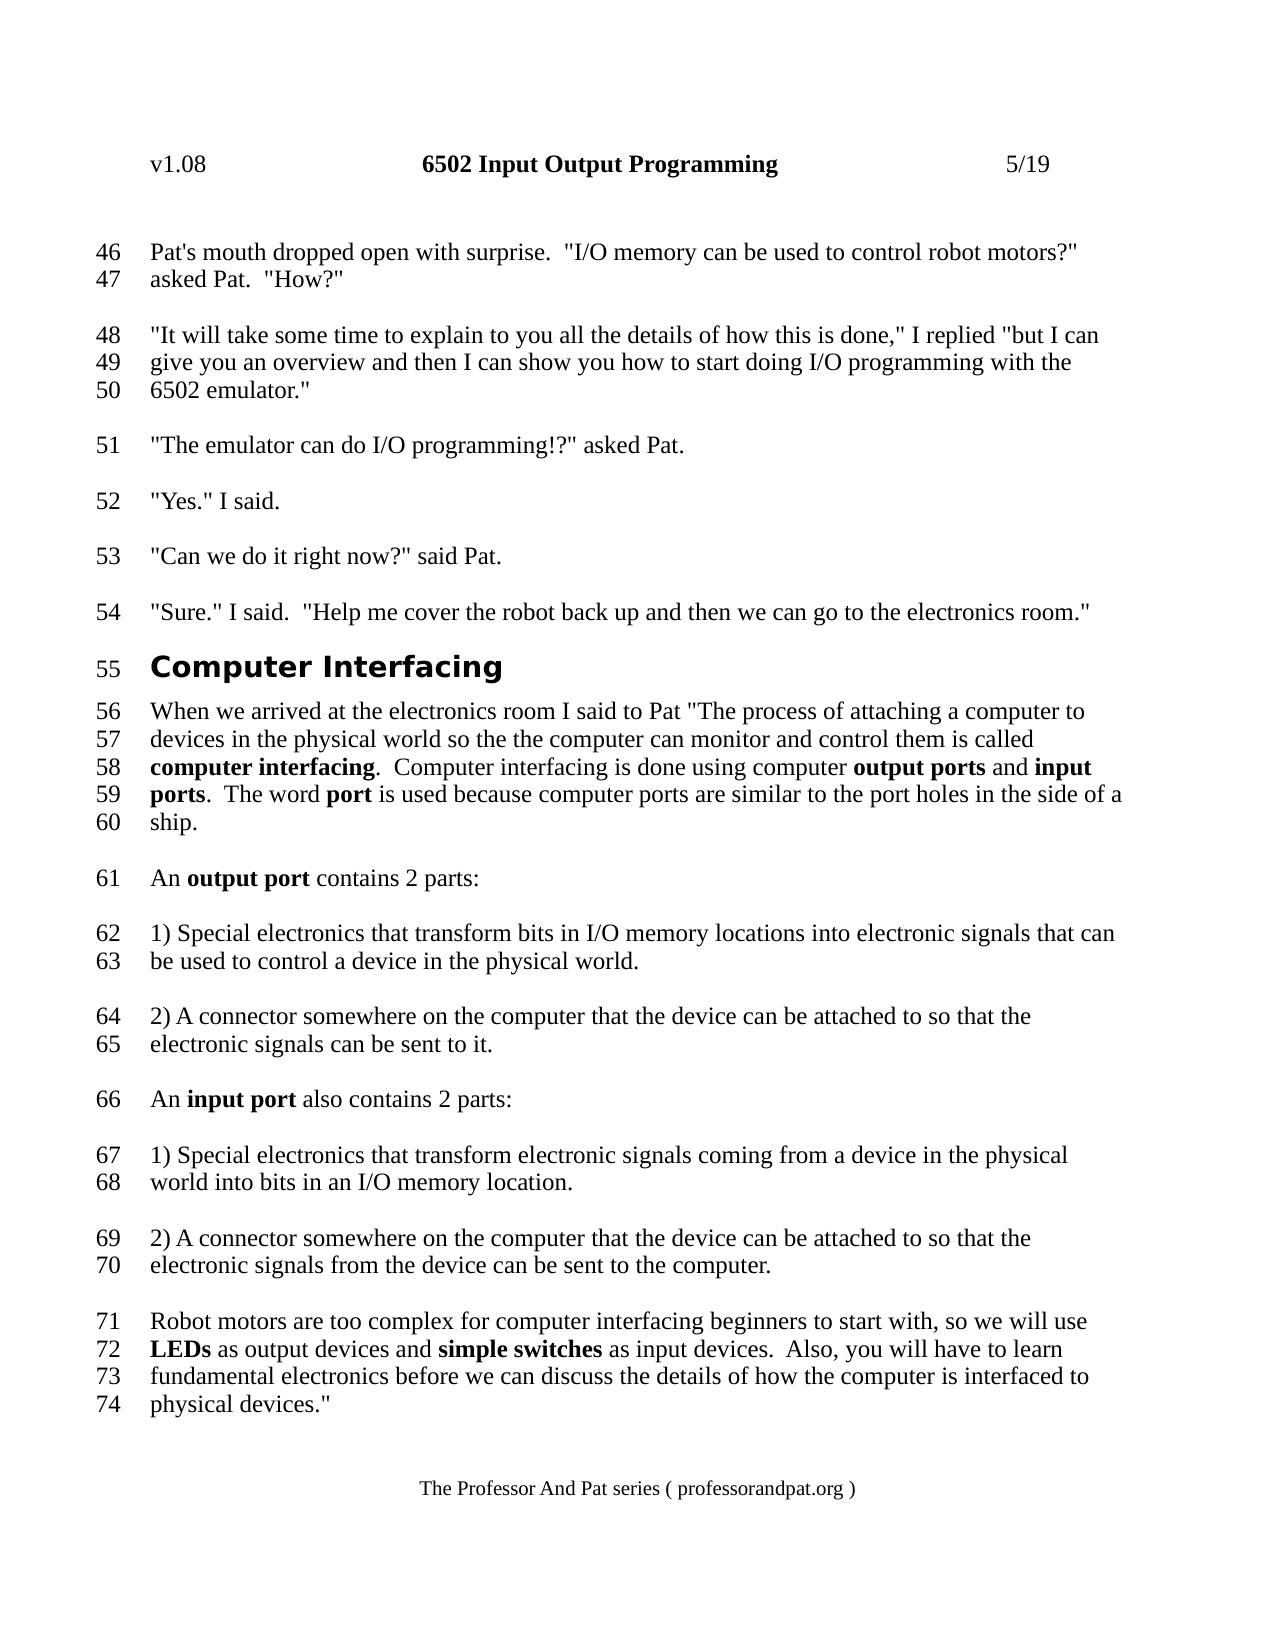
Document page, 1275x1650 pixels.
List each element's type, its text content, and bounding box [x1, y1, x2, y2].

text 2) A connector somewhere on the computer that the device can be attached to so that the electronic signals from the device can be sent to the computer. [150, 1224, 1125, 1279]
text "Can we do it right now?" said Pat. [150, 542, 1125, 570]
text "It will take some time to explain to you all the details of how this is done," I replied "but I can give you an overview and then I can show you how to start doing I/O programming with the 6502 emulator." [150, 321, 1125, 404]
text When we arrived at the electronics room I said to Pat "The process of attaching a computer to devices in the physical world so the the computer can monitor and control them is called computer interfacing. Computer interfacing is done using computer output ports and input ports. The word port is used because computer ports are similar to the port holes in the side of a ship. [150, 697, 1125, 836]
text 1) Special electronics that transform bits in I/O memory locations into electronic signals that can be used to control a device in the physical world. [150, 919, 1125, 974]
text 1) Special electronics that transform electronic signals coming from a device in the physical world into bits in an I/O memory location. [150, 1141, 1125, 1196]
text "The emulator can do I/O programming!?" asked Pat. [150, 432, 1125, 459]
text Robot motors are too complex for computer interfacing beginners to start with, so we will use LEDs as output devices and simple switches as input devices. Also, you will have to learn fundamental electronics before we can discuss the details of how the computer is interfaced to physical devices." [150, 1307, 1125, 1418]
text An input port also contains 2 parts: [150, 1085, 1125, 1113]
text Pat's mouth dropped open with surprise. "I/O memory can be used to control robot motors?" asked Pat. "How?" [150, 238, 1125, 293]
text An output port contains 2 parts: [150, 864, 1125, 891]
text 2) A connector somewhere on the computer that the device can be attached to so that the electronic signals can be sent to it. [150, 1002, 1125, 1058]
subtitle Computer Interfacing [150, 651, 1125, 685]
text "Yes." I said. [150, 487, 1125, 515]
text "Sure." I said. "Help me cover the robot back up and then we can go to the electronics room." [150, 598, 1125, 626]
